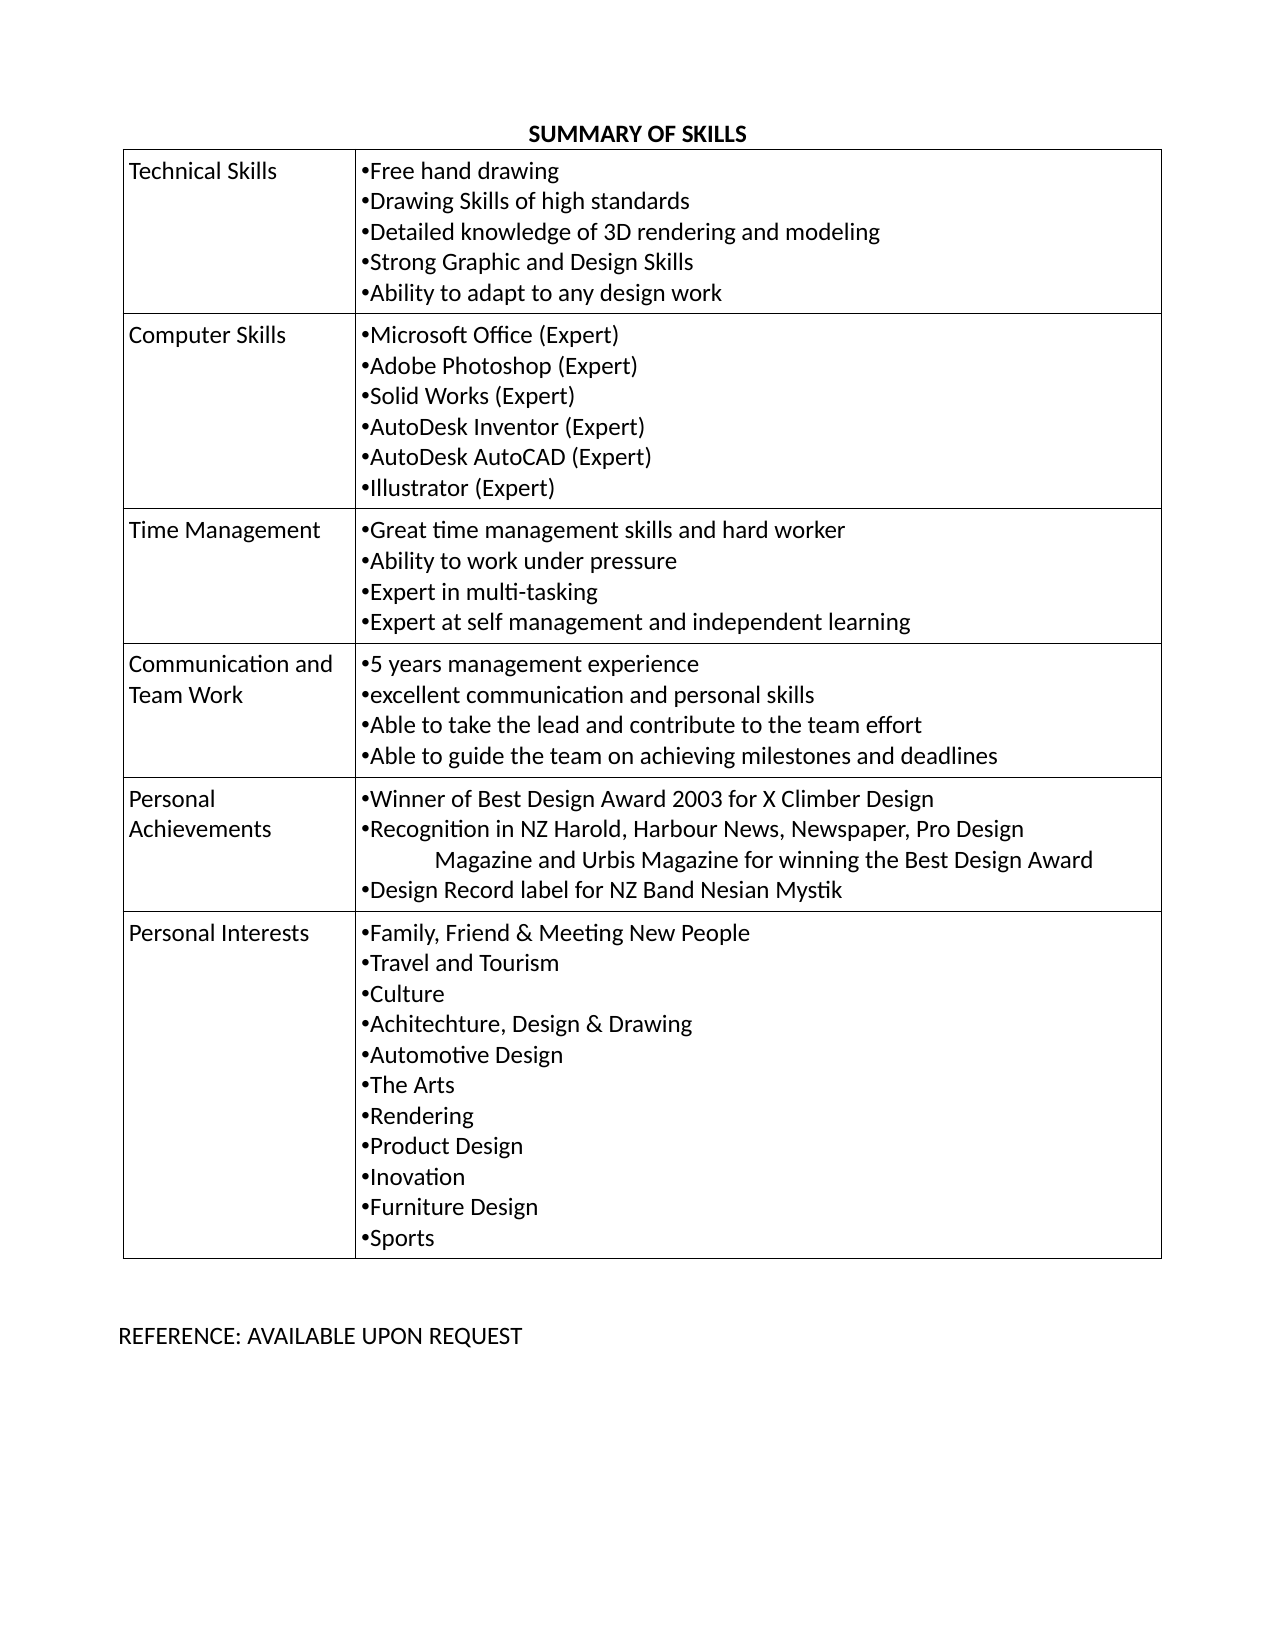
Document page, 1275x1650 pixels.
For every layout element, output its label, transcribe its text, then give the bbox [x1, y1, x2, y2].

table_cell Communication and Team Work [124, 644, 355, 776]
table_header Free hand drawing Drawing Skills of high standards Detailed knowledge of 3D rendering and modeling Strong Graphic and Design Skills Ability to adapt to any design work [356, 150, 1161, 313]
table_cell Winner of Best Design Award 2003 for X Climber Design Recognition in NZ Harold, Harbour News, Newspaper, Pro Design Magazine and Urbis Magazine for winning the Best Design Award Design Record label for NZ Band Nesian Mystik [356, 778, 1161, 911]
table_cell Computer Skills [124, 314, 355, 508]
table_cell Personal Achievements [124, 778, 355, 911]
table_cell Great time management skills and hard worker Ability to work under pressure Expert in multi-tasking Expert at self management and independent learning [356, 509, 1161, 642]
table_cell 5 years management experience excellent communication and personal skills Able to take the lead and contribute to the team effort Able to guide the team on achieving milestones and deadlines [356, 644, 1161, 776]
table_cell Family, Friend & Meeting New People Travel and Tourism Culture Achitechture, Design & Drawing Automotive Design The Arts Rendering Product Design Inovation Furniture Design Sports [356, 912, 1161, 1258]
table_header Technical Skills [124, 150, 355, 313]
text REFERENCE: AVAILABLE UPON REQUEST [118, 1320, 1157, 1350]
text SUMMARY OF SKILLS [118, 118, 1157, 149]
table_cell Personal Interests [124, 912, 355, 1258]
table_cell Microsoft Office (Expert) Adobe Photoshop (Expert) Solid Works (Expert) AutoDesk Inventor (Expert) AutoDesk AutoCAD (Expert) Illustrator (Expert) [356, 314, 1161, 508]
table_cell Time Management [124, 509, 355, 642]
